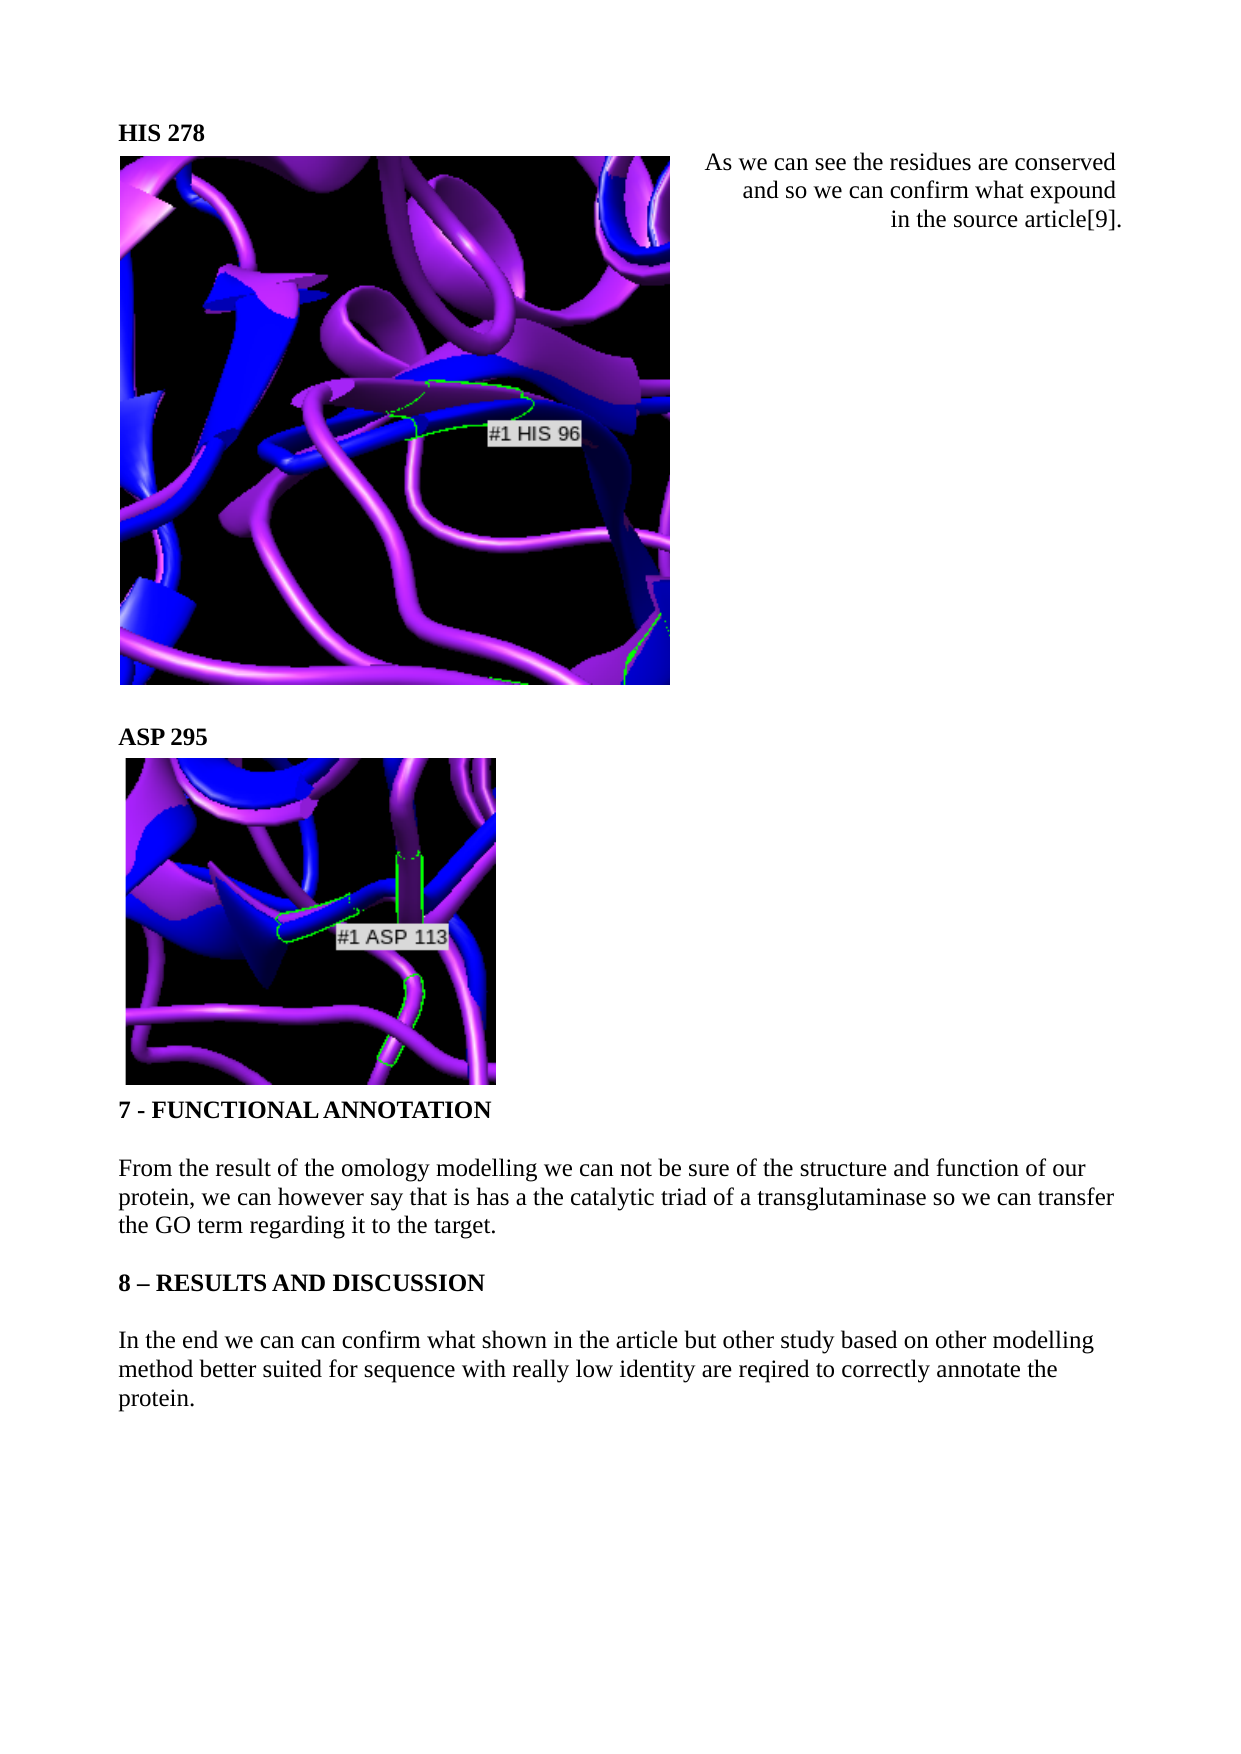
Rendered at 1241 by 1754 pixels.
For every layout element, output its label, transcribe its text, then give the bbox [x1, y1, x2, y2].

text In the end we can can confirm what shown in the article but other study based on other modelling method better suited for sequence with really low identity are reqired to correctly annotate the protein. [118, 1326, 1122, 1412]
text As we can see the residues are conserved [118, 147, 1122, 176]
text in the source article[9]. [670, 204, 1122, 233]
text 7 - FUNCTIONAL ANNOTATION [118, 1096, 1122, 1124]
text HIS 278 [118, 118, 1122, 147]
text 8 – RESULTS AND DISCUSSION [118, 1268, 1122, 1297]
text ASP 295 [118, 722, 1122, 751]
text From the result of the omology modelling we can not be sure of the structure and function of our protein, we can however say that is has a the catalytic triad of a transglutaminase so we can transfer the GO term regarding it to the target. [118, 1153, 1122, 1239]
picture [125, 758, 496, 1085]
picture [120, 156, 670, 685]
text and so we can confirm what expound [670, 176, 1122, 204]
